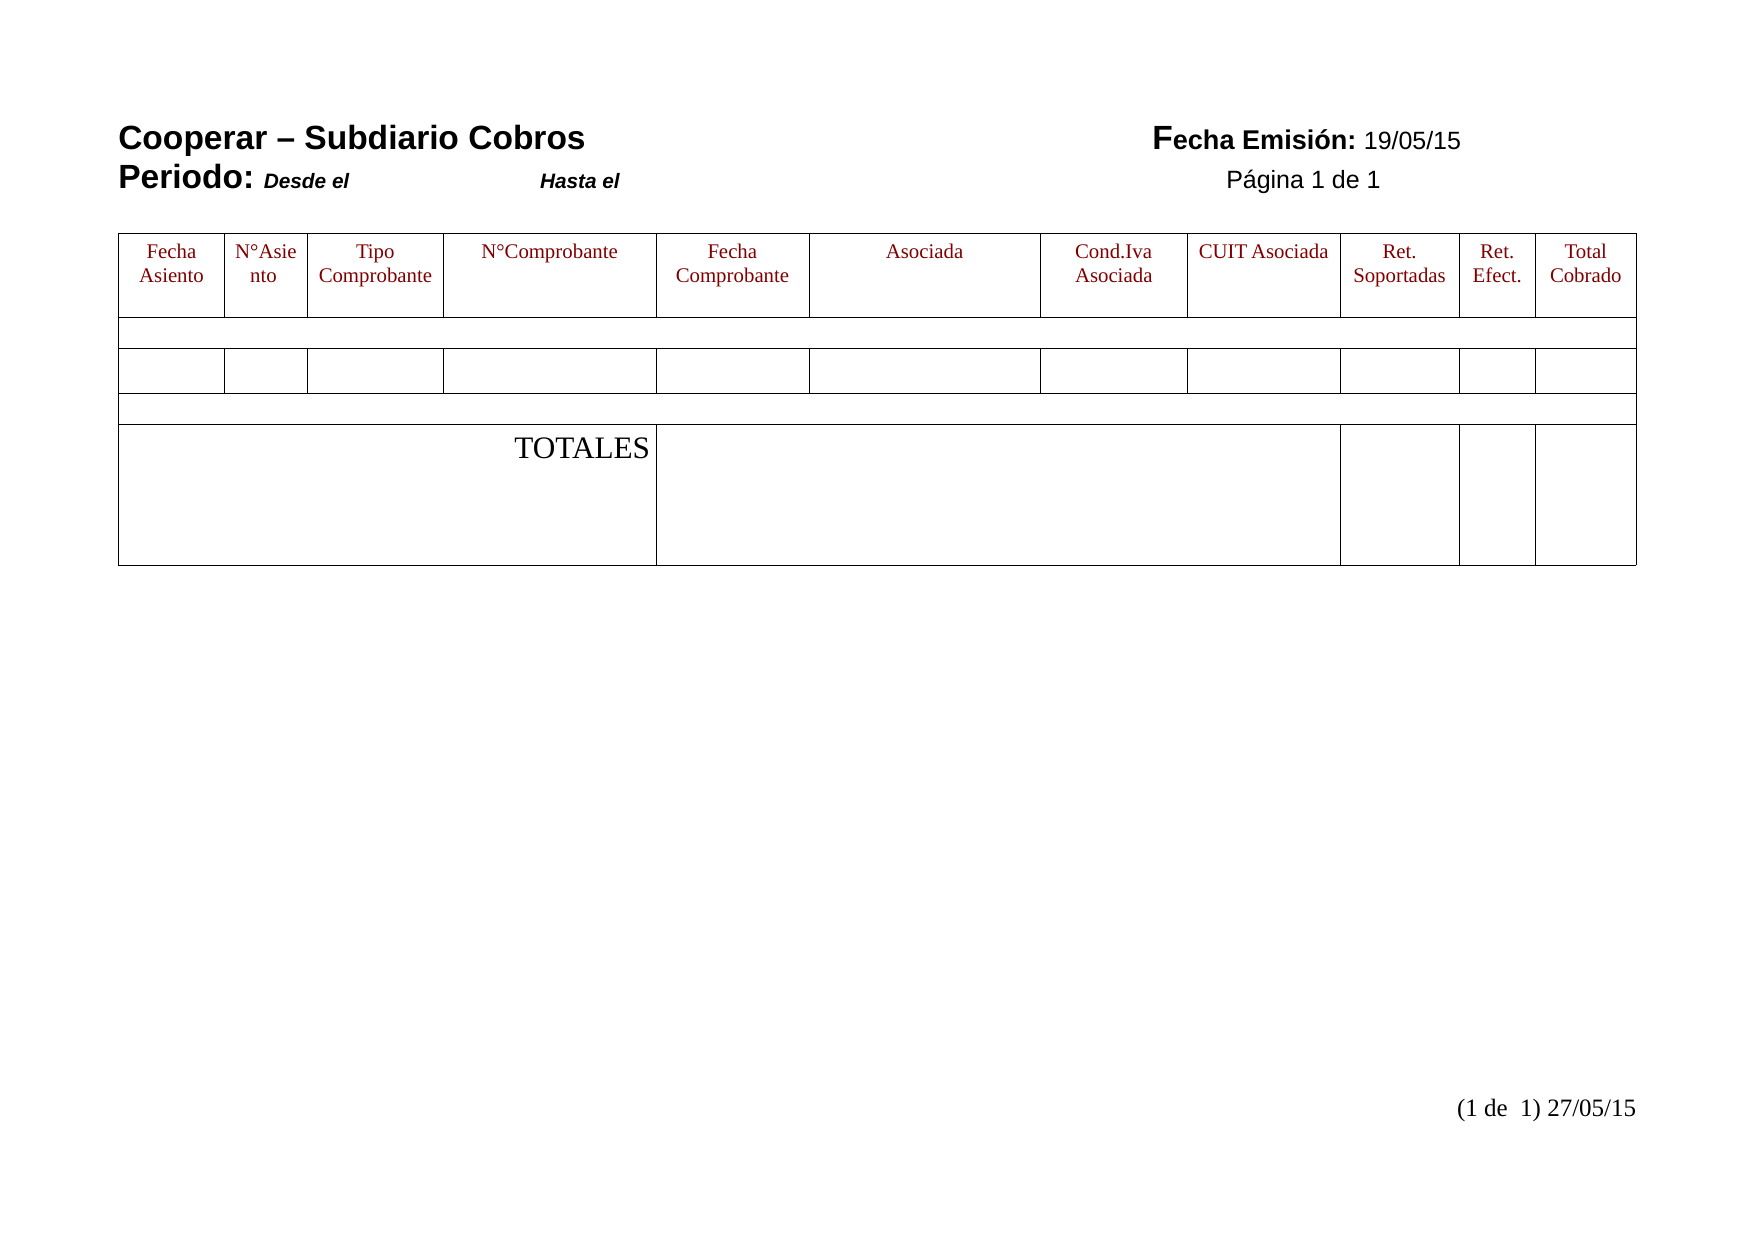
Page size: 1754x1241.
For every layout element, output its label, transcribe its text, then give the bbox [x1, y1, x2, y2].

table_header N°Comprobante [444, 234, 656, 317]
table_header CUIT Asociada [1188, 234, 1340, 317]
table_cell <tupla[2]> [308, 349, 443, 393]
table_cell <tupla[7]> [1188, 349, 1340, 393]
table_cell <tupla[5]> [810, 349, 1040, 393]
table_cell <tupla[6]> [1041, 349, 1187, 393]
table_header Cond.Iva Asociada [1041, 234, 1187, 317]
table_cell <tupla[9]> [1460, 349, 1535, 393]
table_cell TOTALES [119, 425, 656, 564]
table_header Total Cobrado [1536, 234, 1636, 317]
table_header Asociada [810, 234, 1040, 317]
table_cell <tupla[4]> [657, 349, 809, 393]
table_cell </for> [119, 394, 1636, 424]
table_header N°Asiento [225, 234, 307, 317]
table_cell <tupla[0]> [119, 349, 224, 393]
table_cell <data['total_pagado']> [1536, 425, 1636, 564]
table_header Fecha Comprobante [657, 234, 809, 317]
table_header Ret. Soportadas [1341, 234, 1459, 317]
table_cell <data['total_retenciones_soportadas']> [1341, 425, 1459, 564]
table_header Tipo Comprobante [308, 234, 443, 317]
table_cell <tupla[1]> [225, 349, 307, 393]
table_cell <for each="tupla in objects"> [119, 318, 1636, 348]
table_cell [657, 425, 1340, 564]
table_header Fecha Asiento [119, 234, 224, 317]
table_header Ret. Efect. [1460, 234, 1535, 317]
table_cell <data['total_retenciones_efectuadas']> [1460, 425, 1535, 564]
table_cell <tupla[8]> [1341, 349, 1459, 393]
table_cell <tupla[10]> [1536, 349, 1636, 393]
table_cell <tupla[3]> [444, 349, 656, 393]
